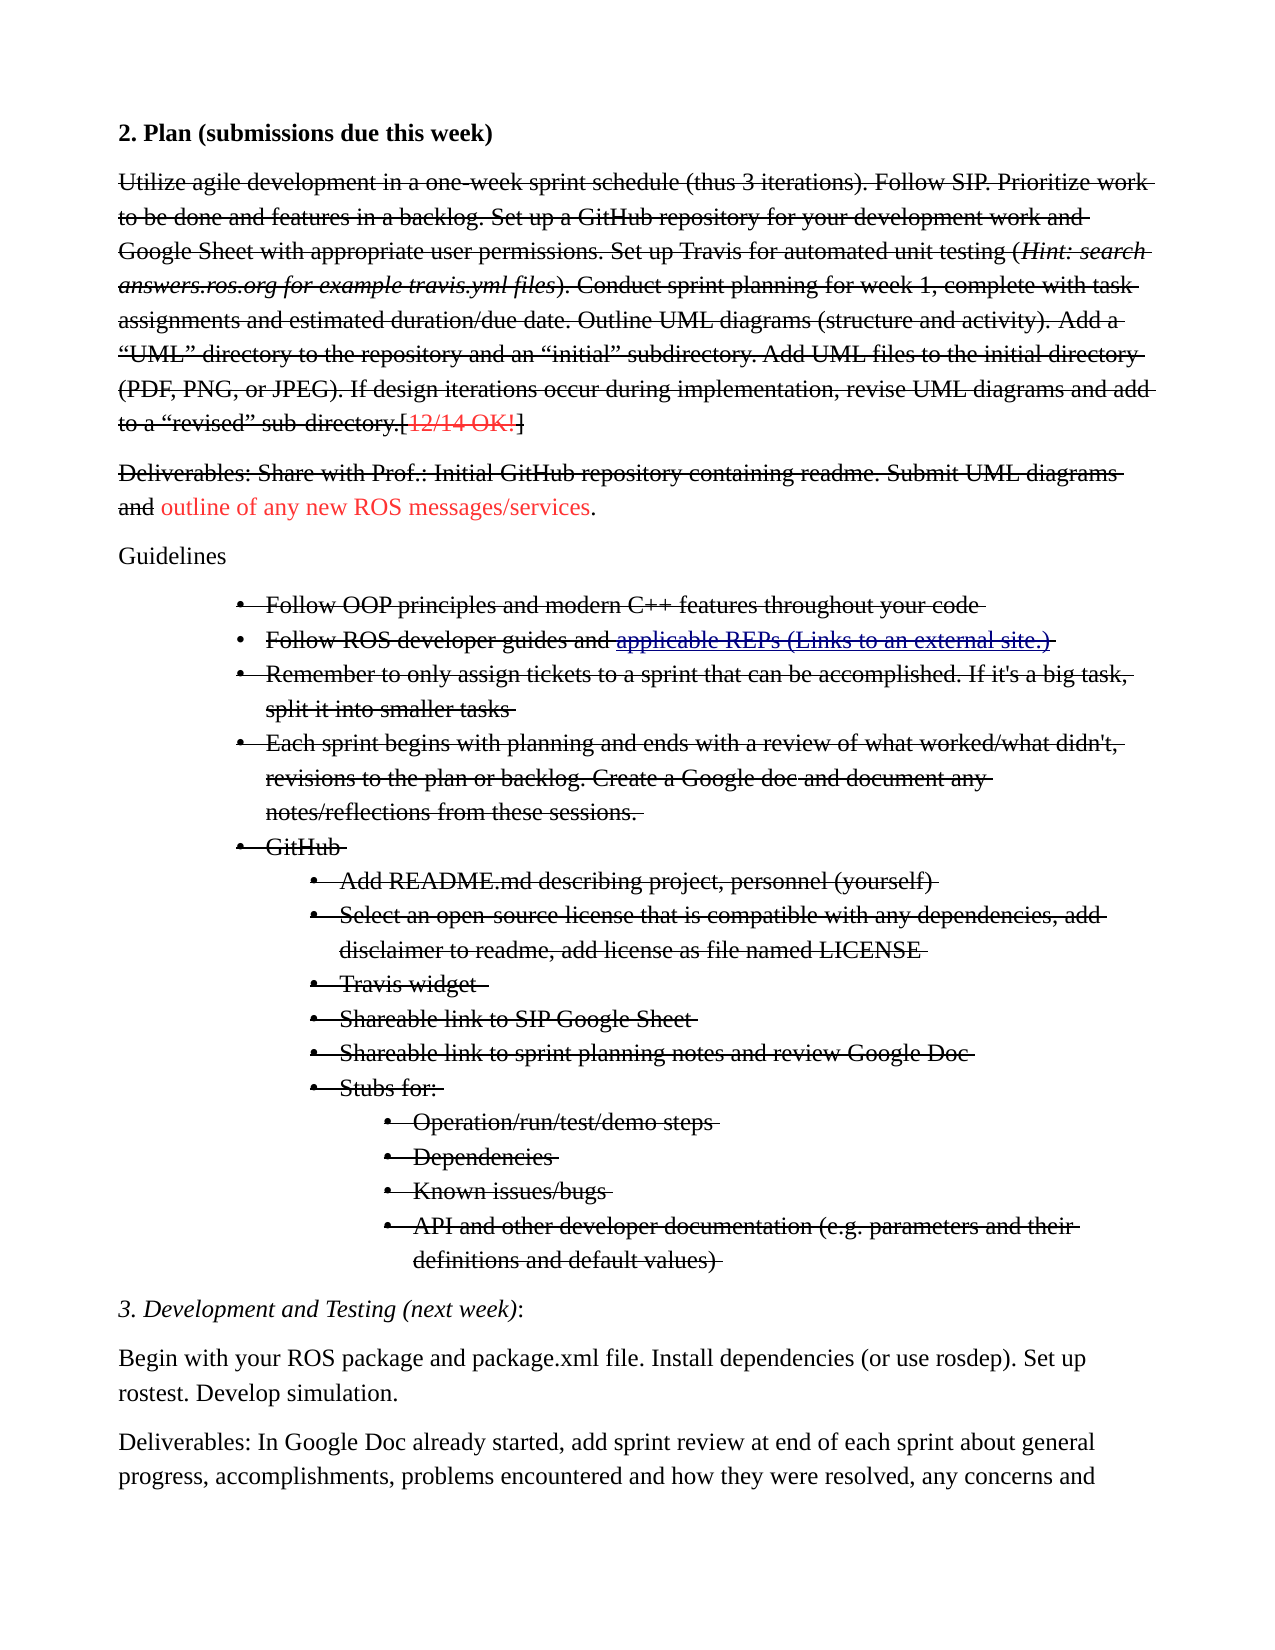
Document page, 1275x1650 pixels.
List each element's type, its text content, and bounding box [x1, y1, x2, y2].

text 3. Development and Testing (next week): [118, 1294, 1157, 1323]
text Begin with your ROS package and package.xml file. Install dependencies (or use rosdep). Set up rostest. Develop simulation. [118, 1343, 1157, 1407]
list Follow OOP principles and modern C++ features throughout your code [236, 590, 1157, 619]
text Utilize agile development in a one-week sprint schedule (thus 3 iterations). Follow SIP. Prioritize work to be done and features in a backlog. Set up a GitHub repository for your development work and Google Sheet with appropriate user permissions. Set up Travis for automated unit testing (Hint: search answers.ros.org for example travis.yml files). Conduct sprint planning for week 1, complete with task assignments and estimated duration/due date. Outline UML diagrams (structure and activity). Add a “UML” directory to the repository and an “initial” subdirectory. Add UML files to the initial directory (PDF, PNG, or JPEG). If design iterations occur during implementation, revise UML diagrams and add to a “revised” sub-directory.[12/14 OK!] [118, 167, 1157, 437]
list Stubs for: [309, 1073, 1157, 1102]
text Guidelines [118, 541, 1157, 570]
text Deliverables: Share with Prof.: Initial GitHub repository containing readme. Submit UML diagrams and outline of any new ROS messages/services. [118, 458, 1157, 521]
text Deliverables: In Google Doc already started, add sprint review at end of each sprint about general progress, accomplishments, problems encountered and how they were resolved, any concerns and [118, 1427, 1157, 1490]
list Dependencies [383, 1142, 1157, 1171]
list Shareable link to sprint planning notes and review Google Doc [309, 1038, 1157, 1067]
list Each sprint begins with planning and ends with a review of what worked/what didn't, revisions to the plan or backlog. Create a Google doc and document any notes/reflections from these sessions. [236, 728, 1157, 826]
list Shareable link to SIP Google Sheet [309, 1004, 1157, 1033]
list Known issues/bugs [383, 1176, 1157, 1205]
list Remember to only assign tickets to a sprint that can be accomplished. If it's a big task, split it into smaller tasks [236, 659, 1157, 722]
list GitHub [236, 832, 1157, 860]
list Operation/run/test/demo steps [383, 1107, 1157, 1136]
list Travis widget [309, 969, 1157, 998]
list Add README.md describing project, personnel (yourself) [309, 866, 1157, 895]
list Follow ROS developer guides and applicable REPs (Links to an external site.) [236, 625, 1157, 653]
list Select an open-source license that is compatible with any dependencies, add disclaimer to readme, add license as file named LICENSE [309, 901, 1157, 964]
text 2. Plan (submissions due this week) [118, 118, 1157, 147]
list API and other developer documentation (e.g. parameters and their definitions and default values) [383, 1211, 1157, 1274]
